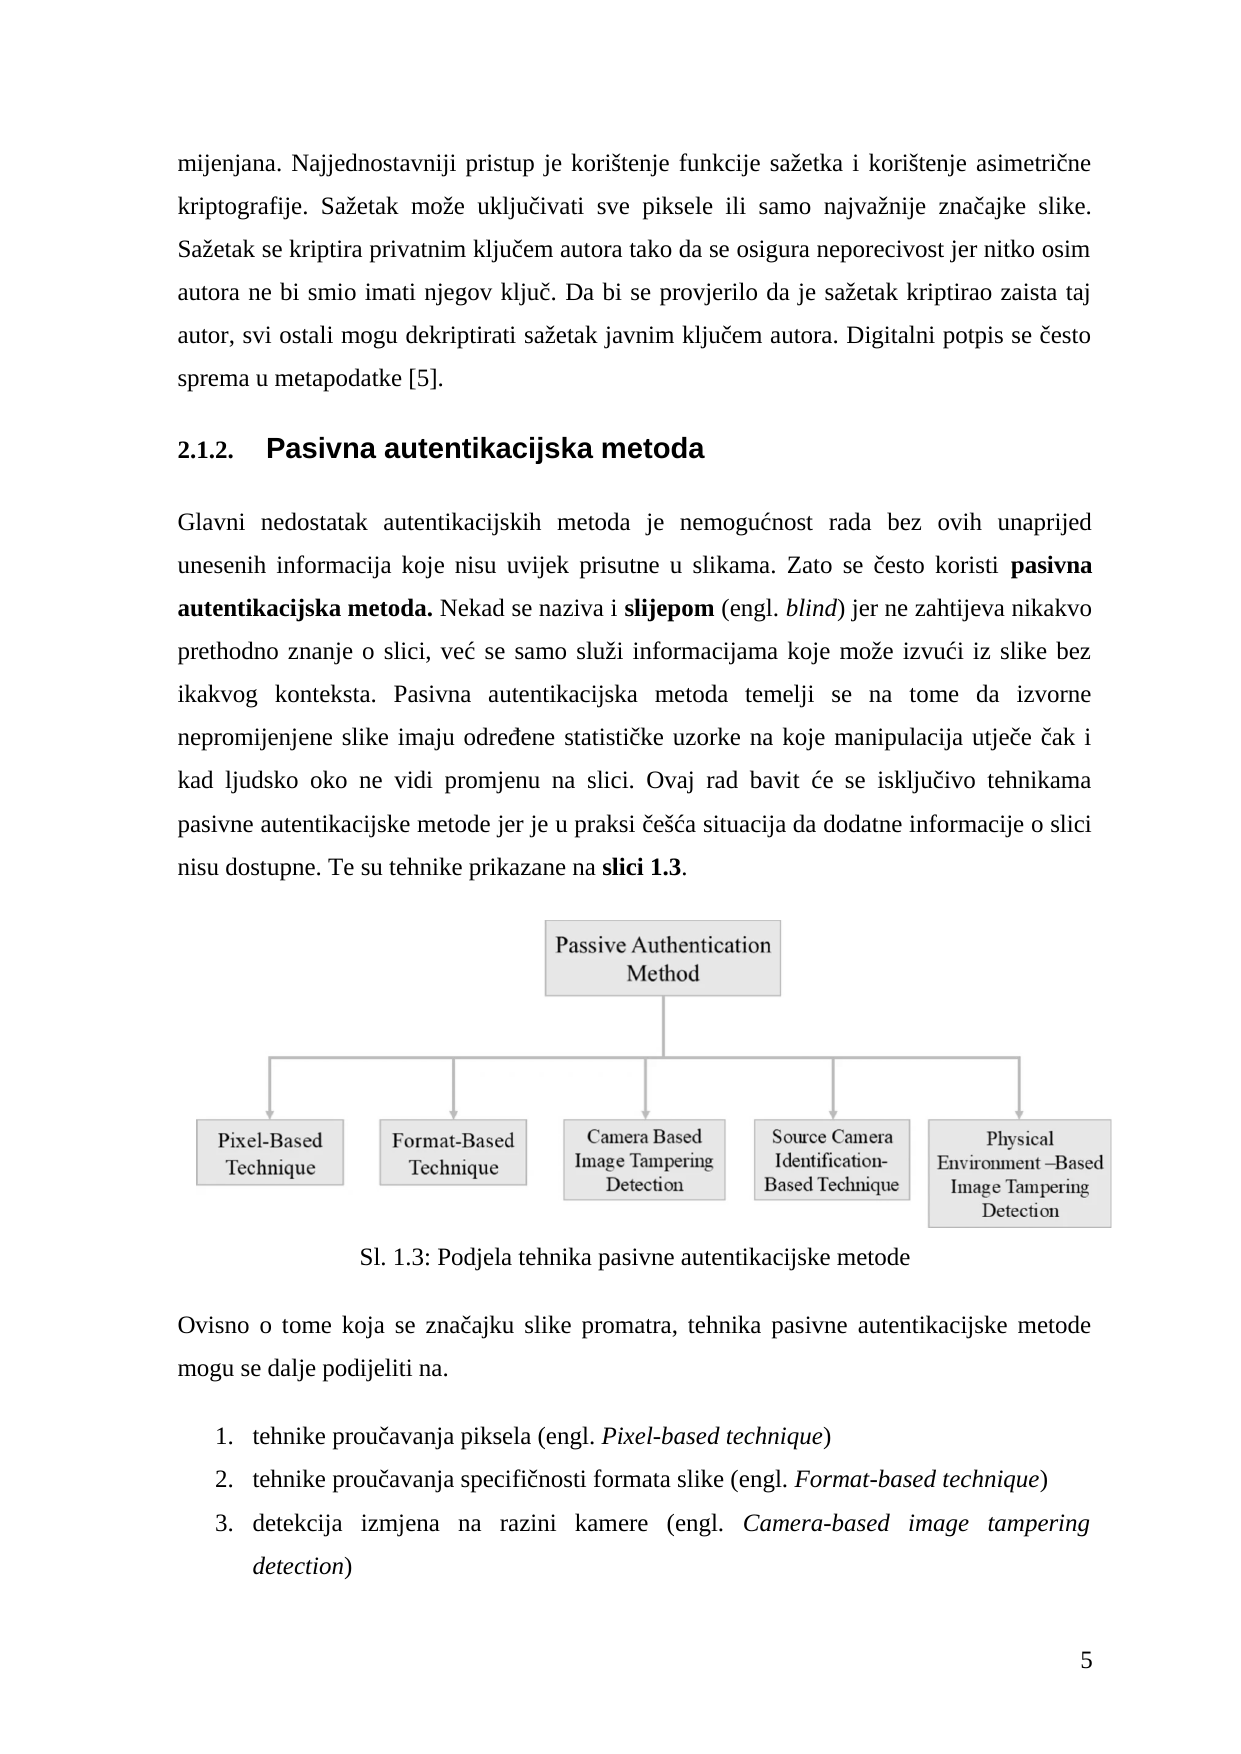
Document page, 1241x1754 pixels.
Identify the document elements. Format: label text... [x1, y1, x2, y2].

text Glavni nedostatak autentikacijskih metoda je nemogućnost rada bez ovih unaprijed unesenih informacija koje nisu uvijek prisutne u slikama. Zato se često koristi pasivna autentikacijska metoda. Nekad se naziva i slijepom (engl. blind) jer ne zahtijeva nikakvo prethodno znanje o slici, već se samo služi informacijama koje može izvući iz slike bez ikakvog konteksta. Pasivna autentikacijska metoda temelji se na tome da izvorne nepromijenjene slike imaju određene statističke uzorke na koje manipulacija utječe čak i kad ljudsko oko ne vidi promjenu na slici. Ovaj rad bavit će se isključivo tehnikama pasivne autentikacijske metode jer je u praksi češća situacija da dodatne informacije o slici nisu dostupne. Te su tehnike prikazane na slici 1.3. [177, 507, 1092, 881]
text mijenjana. Najjednostavniji pristup je korištenje funkcije sažetka i korištenje asimetrične kriptografije. Sažetak može uključivati sve piksele ili samo najvažnije značajke slike. Sažetak se kriptira privatnim ključem autora tako da se osigura neporecivost jer nitko osim autora ne bi smio imati njegov ključ. Da bi se provjerilo da je sažetak kriptirao zaista taj autor, svi ostali mogu dekriptirati sažetak javnim ključem autora. Digitalni potpis se često sprema u metapodatke [5]. [177, 148, 1092, 392]
text Ovisno o tome koja se značajku slike promatra, tehnika pasivne autentikacijske metode mogu se dalje podijeliti na. [177, 1310, 1092, 1382]
subtitle Pasivna autentikacijska metoda [177, 431, 1092, 465]
list tehnike proučavanja specifičnosti formata slike (engl. Format-based technique) [215, 1464, 1092, 1493]
text Sl. 1.3: Podjela tehnika pasivne autentikacijske metode [177, 920, 1092, 1271]
list detekcija izmjena na razini kamere (engl. Camera-based image tampering detection) [215, 1508, 1092, 1579]
list tehnike proučavanja piksela (engl. Pixel-based technique) [215, 1421, 1092, 1450]
